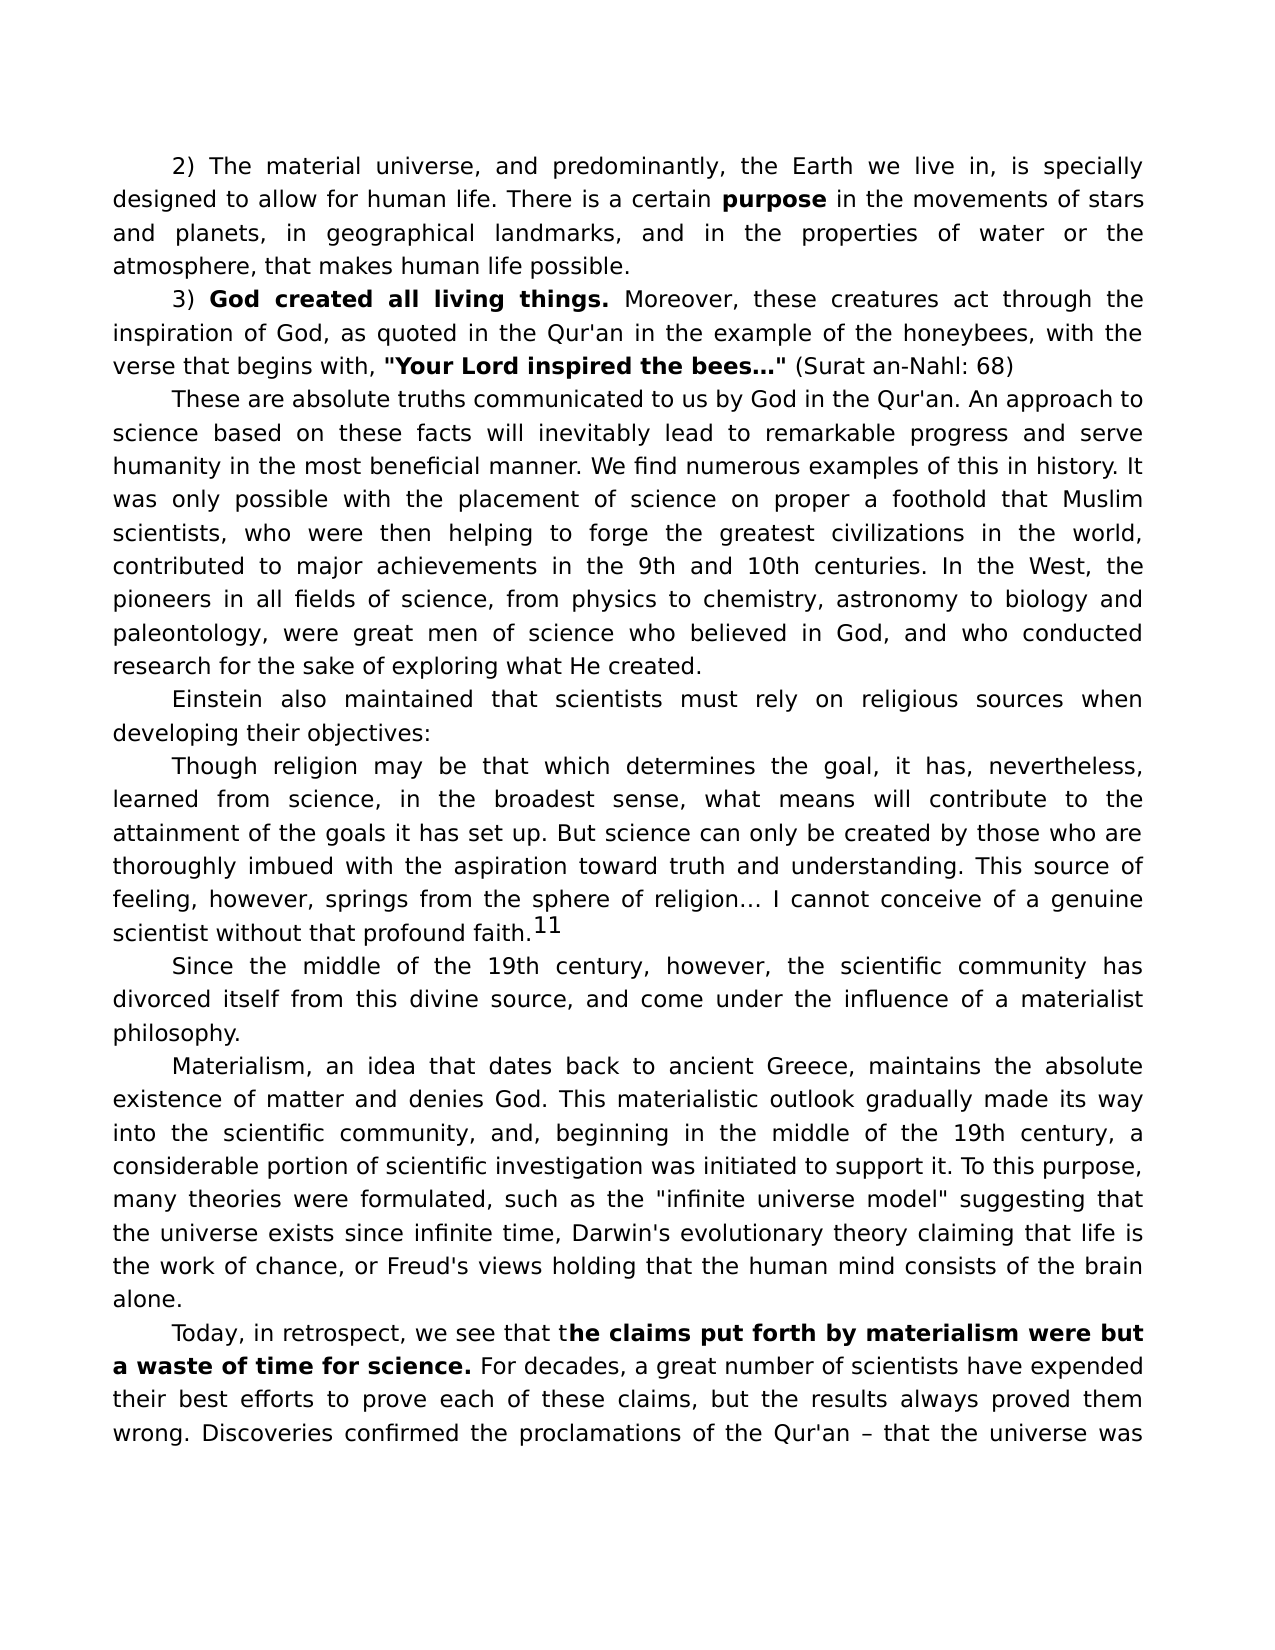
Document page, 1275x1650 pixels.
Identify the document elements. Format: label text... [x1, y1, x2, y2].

text Today, in retrospect, we see that the claims put forth by materialism were but a waste of time for science. For decades, a great number of scientists have expended their best efforts to prove each of these claims, but the results always proved them wrong. Discoveries confirmed the proclamations of the Qur'an – that the universe was [112, 1314, 1145, 1448]
text These are absolute truths communicated to us by God in the Qur'an. An approach to science based on these facts will inevitably lead to remarkable progress and serve humanity in the most beneficial manner. We find numerous examples of this in history. It was only possible with the placement of science on proper a foothold that Muslim scientists, who were then helping to forge the greatest civilizations in the world, contributed to major achievements in the 9th and 10th centuries. In the West, the pioneers in all fields of science, from physics to chemistry, astronomy to biology and paleontology, were great men of science who believed in God, and who conducted research for the sake of exploring what He created. [112, 381, 1145, 681]
text Since the middle of the 19th century, however, the scientific community has divorced itself from this divine source, and come under the influence of a materialist philosophy. [112, 948, 1145, 1048]
text Materialism, an idea that dates back to ancient Greece, maintains the absolute existence of matter and denies God. This materialistic outlook gradually made its way into the scientific community, and, beginning in the middle of the 19th century, a considerable portion of scientific investigation was initiated to support it. To this purpose, many theories were formulated, such as the "infinite universe model" suggesting that the universe exists since infinite time, Darwin's evolutionary theory claiming that life is the work of chance, or Freud's views holding that the human mind consists of the brain alone. [112, 1048, 1145, 1314]
text 2) The material universe, and predominantly, the Earth we live in, is specially designed to allow for human life. There is a certain purpose in the movements of stars and planets, in geographical landmarks, and in the properties of water or the atmosphere, that makes human life possible. [112, 148, 1145, 281]
text Einstein also maintained that scientists must rely on religious sources when developing their objectives: [112, 681, 1145, 748]
text 3) God created all living things. Moreover, these creatures act through the inspiration of God, as quoted in the Qur'an in the example of the honeybees, with the verse that begins with, "Your Lord inspired the bees…" (Surat an-Nahl: 68) [112, 281, 1145, 381]
text Though religion may be that which determines the goal, it has, nevertheless, learned from science, in the broadest sense, what means will contribute to the attainment of the goals it has set up. But science can only be created by those who are thoroughly imbued with the aspiration toward truth and understanding. This source of feeling, however, springs from the sphere of religion… I cannot conceive of a genuine scientist without that profound faith.11 [112, 748, 1145, 948]
